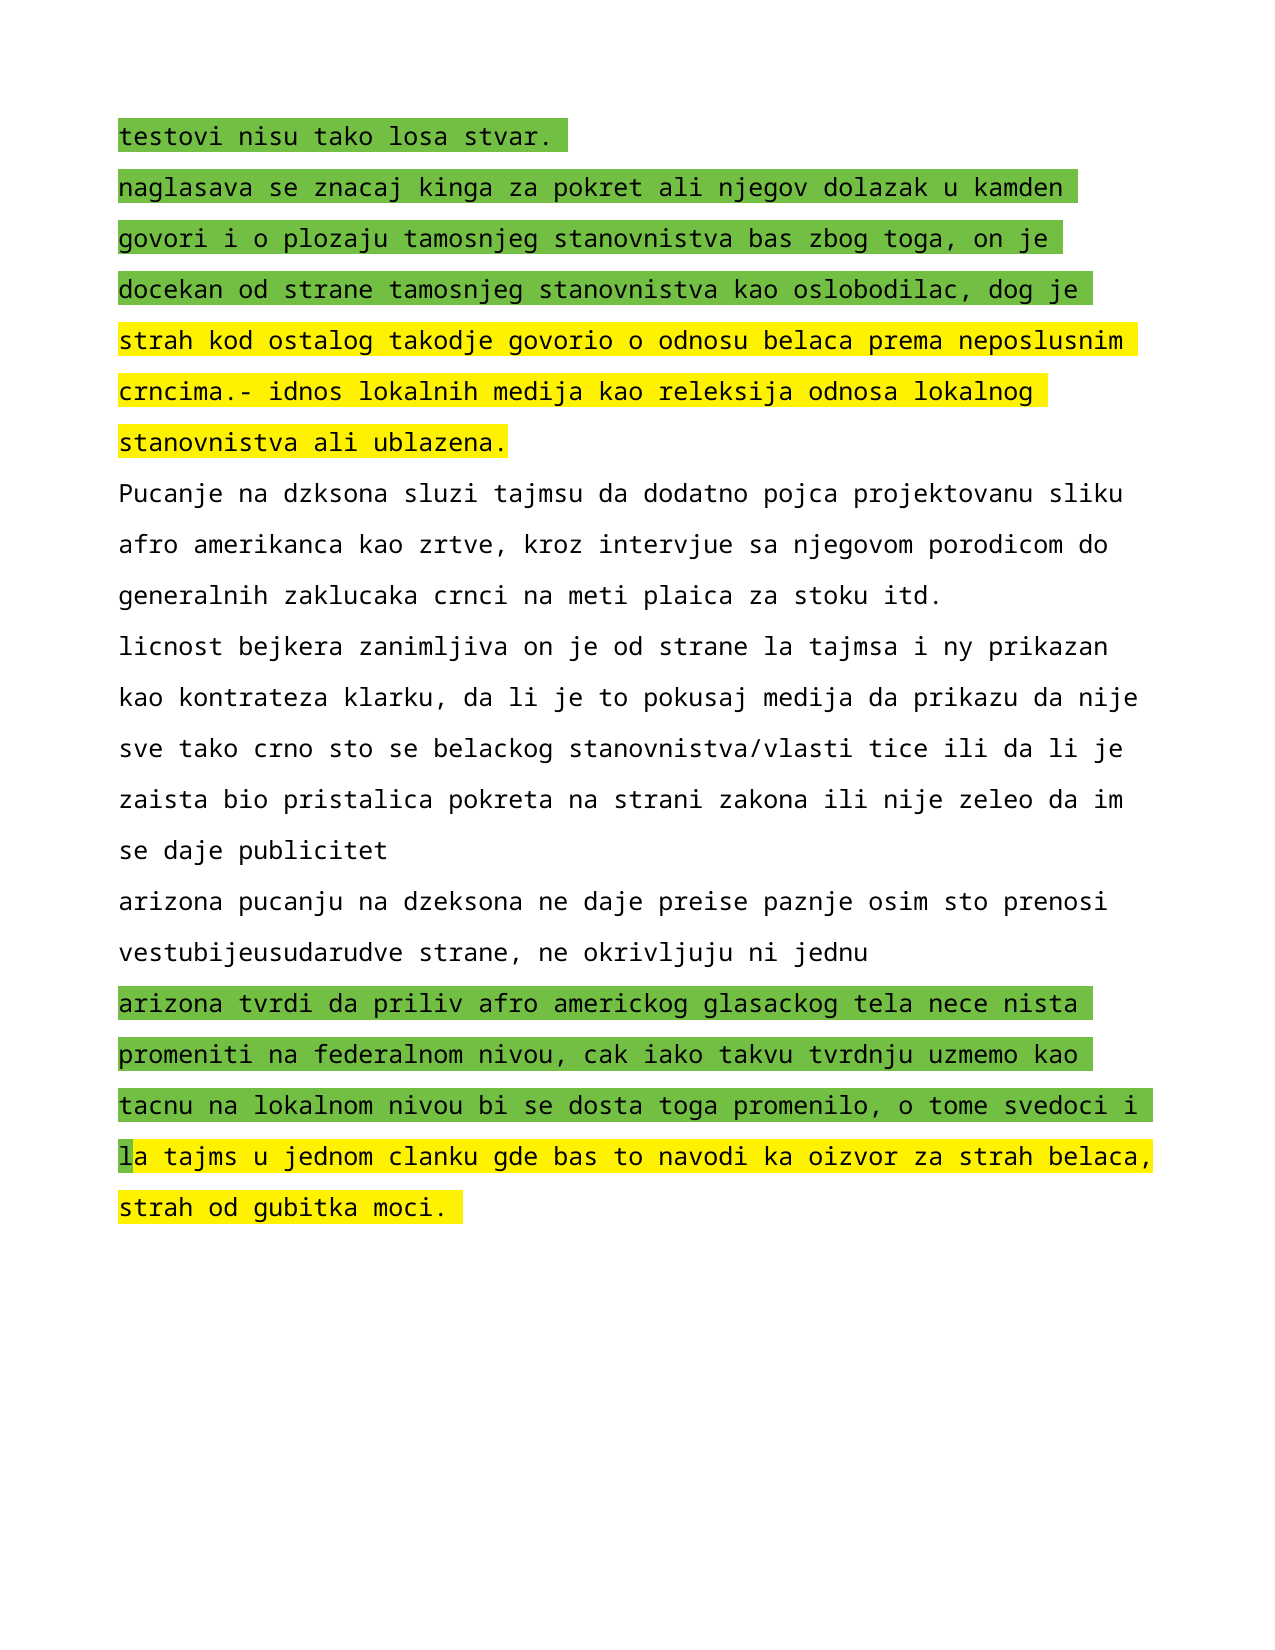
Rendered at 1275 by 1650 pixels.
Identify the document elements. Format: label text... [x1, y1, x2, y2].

text Pucanje na dzksona sluzi tajmsu da dodatno pojca projektovanu sliku afro amerikanca kao zrtve, kroz intervjue sa njegovom porodicom do generalnih zaklucaka crnci na meti plaica za stoku itd. [118, 475, 1157, 612]
text naglasava se znacaj kinga za pokret ali njegov dolazak u kamden govori i o plozaju tamosnjeg stanovnistva bas zbog toga, on je docekan od strane tamosnjeg stanovnistva kao oslobodilac, dog je strah kod ostalog takodje govorio o odnosu belaca prema neposlusnim crncima.- idnos lokalnih medija kao releksija odnosa lokalnog stanovnistva ali ublazena. [118, 169, 1157, 458]
text licnost bejkera zanimljiva on je od strane la tajmsa i ny prikazan kao kontrateza klarku, da li je to pokusaj medija da prikazu da nije sve tako crno sto se belackog stanovnistva/vlasti tice ili da li je zaista bio pristalica pokreta na strani zakona ili nije zeleo da im se daje publicitet [118, 628, 1157, 867]
text arizona tvrdi da priliv afro americkog glasackog tela nece nista promeniti na federalnom nivou, cak iako takvu tvrdnju uzmemo kao tacnu na lokalnom nivou bi se dosta toga promenilo, o tome svedoci i la tajms u jednom clanku gde bas to navodi ka oizvor za strah belaca, strah od gubitka moci. [118, 986, 1157, 1224]
text testovi nisu tako losa stvar. [118, 118, 1157, 152]
text arizona pucanju na dzeksona ne daje preise paznje osim sto prenosi vestubijeusudarudve strane, ne okrivljuju ni jednu [118, 884, 1157, 969]
